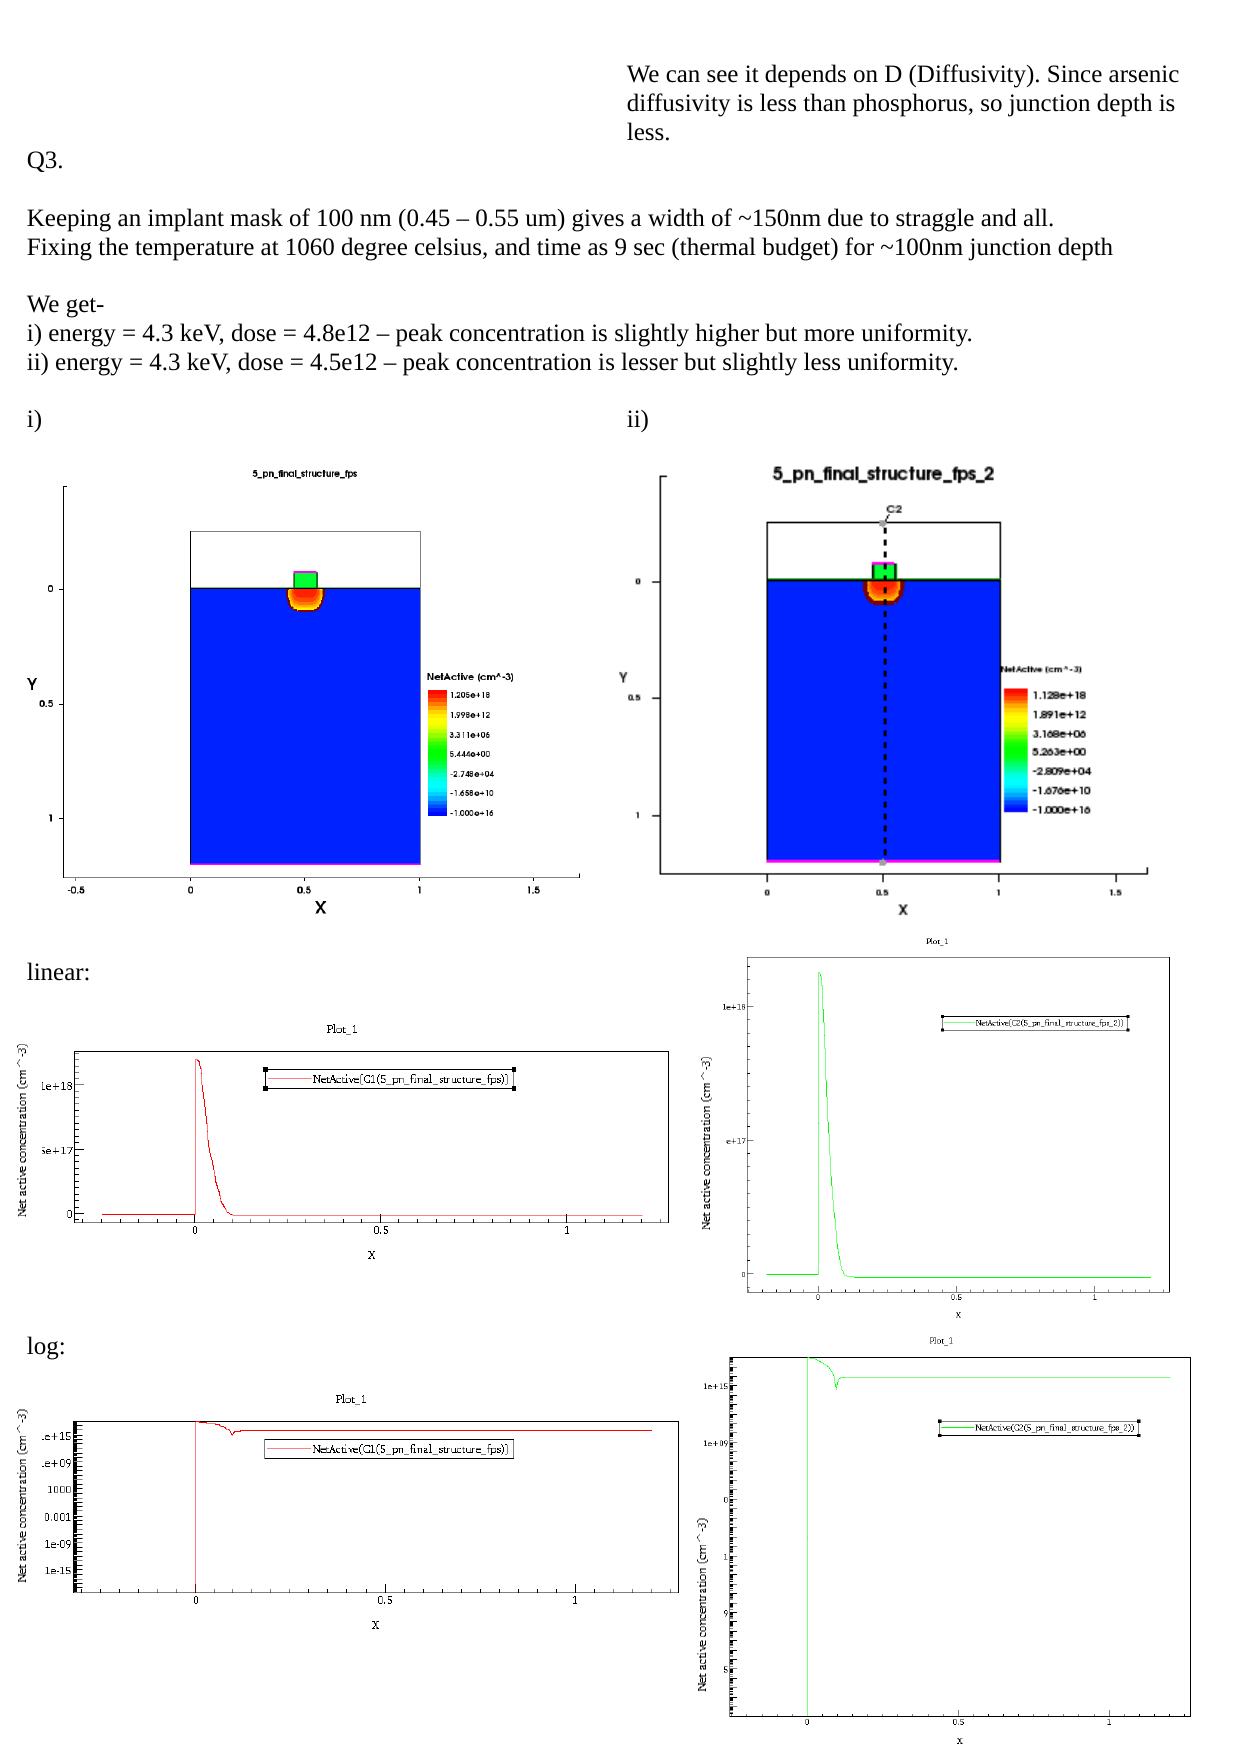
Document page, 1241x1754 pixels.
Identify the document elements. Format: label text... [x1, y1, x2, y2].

text log: [27, 1331, 681, 1360]
text [1178, 462, 1214, 986]
text i) ii) [27, 404, 1214, 433]
text ii) energy = 4.3 keV, dose = 4.5e12 – peak concentration is lesser but slightly less uniformity. [27, 347, 1214, 375]
picture [0, 453, 1203, 1754]
text Keeping an implant mask of 100 nm (0.45 – 0.55 um) gives a width of ~150nm due to straggle and all. [27, 203, 1214, 232]
text Q3. [27, 145, 1214, 174]
text Fixing the temperature at 1060 degree celsius, and time as 9 sec (thermal budget) for ~100nm junction depth [27, 232, 1214, 260]
text i) energy = 4.3 keV, dose = 4.8e12 – peak concentration is slightly higher but more uniformity. [27, 318, 1214, 347]
text We can see it depends on D (Diffusivity). Since arsenic diffusivity is less than phosphorus, so junction depth is less. [27, 59, 1214, 145]
text linear: [27, 933, 694, 986]
text We get- [27, 289, 1214, 318]
text [1203, 1331, 1214, 1360]
